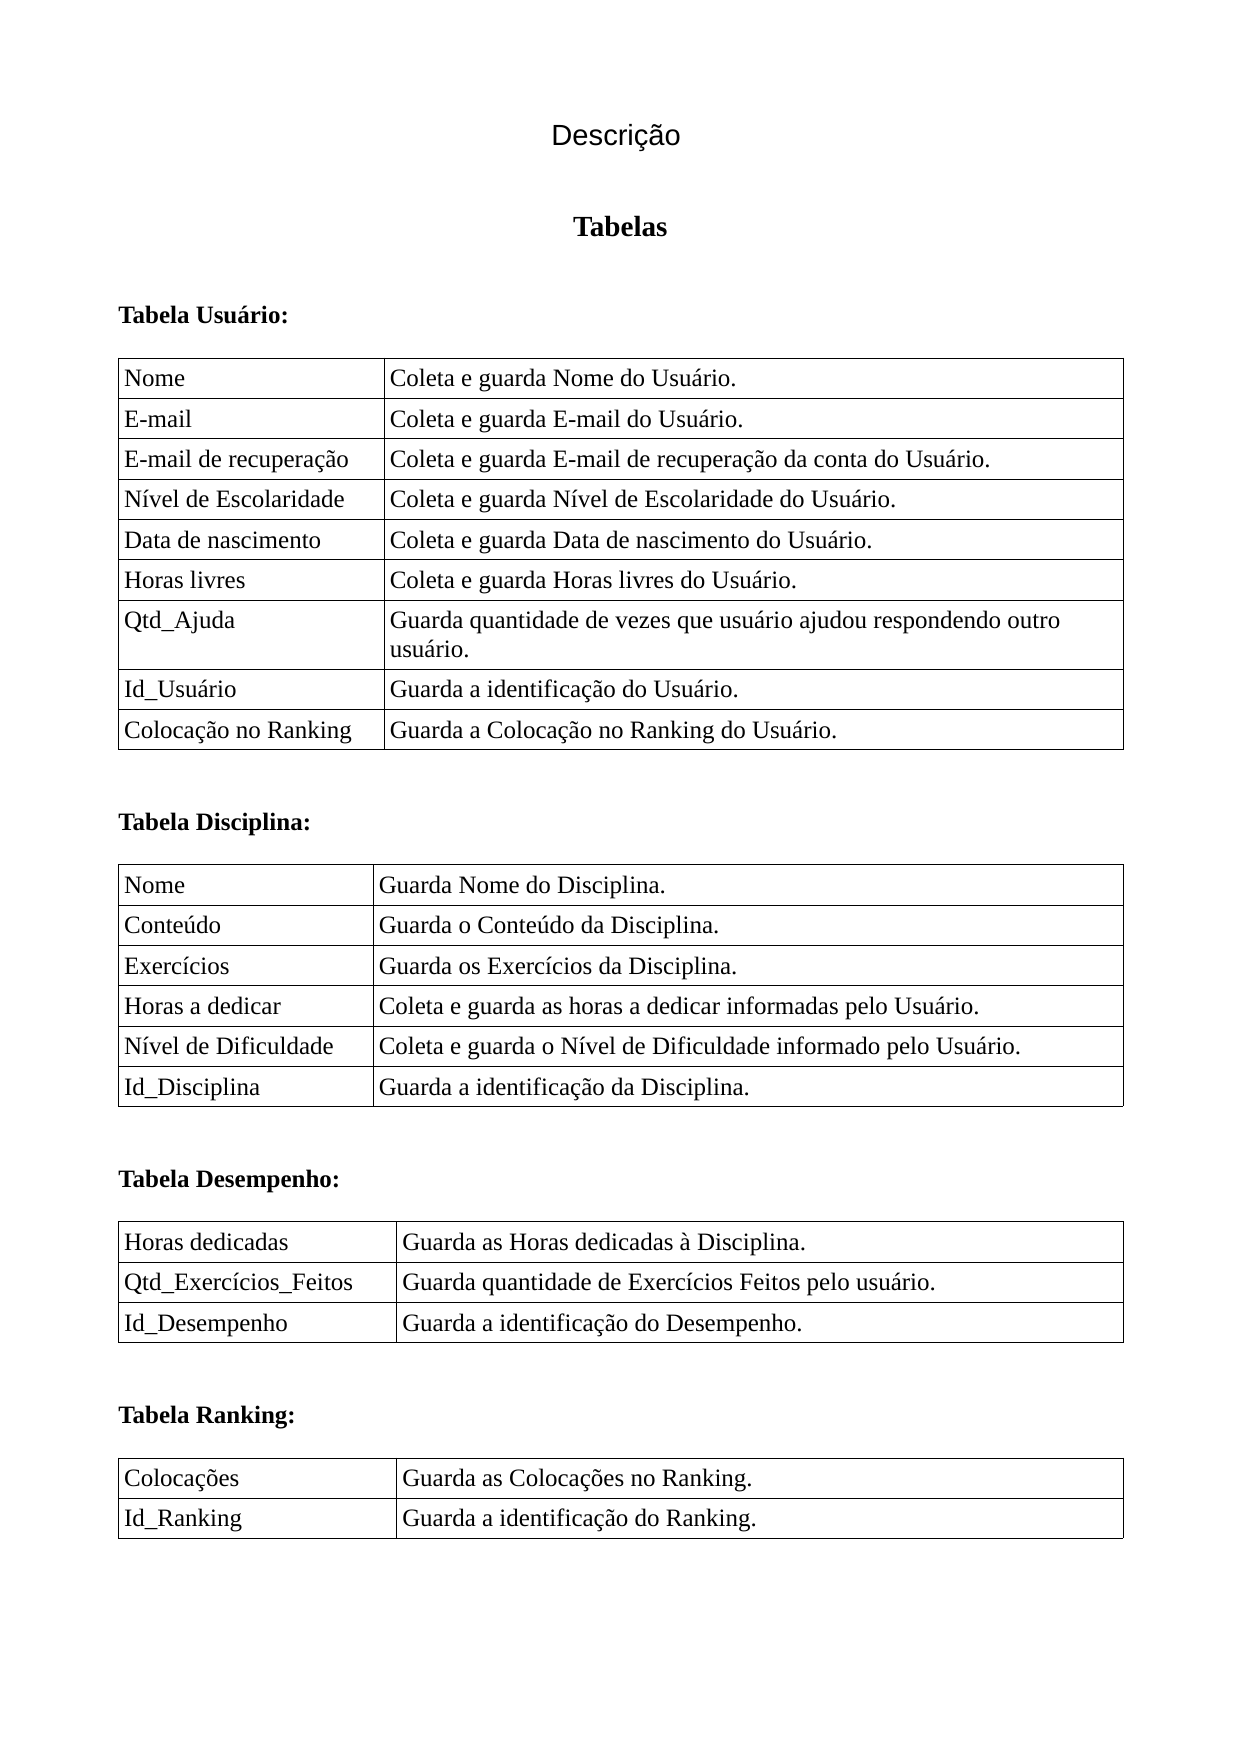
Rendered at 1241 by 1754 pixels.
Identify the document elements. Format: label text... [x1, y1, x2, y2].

table_cell Coleta e guarda E-mail do Usuário. [385, 399, 1123, 438]
text Descrição [118, 118, 1122, 152]
table_header Nome [119, 359, 384, 398]
table_cell Coleta e guarda as horas a dedicar informadas pelo Usuário. [374, 986, 1123, 1026]
table_header Horas dedicadas [119, 1222, 396, 1262]
text Tabelas [118, 209, 1122, 243]
table_cell Guarda o Conteúdo da Disciplina. [374, 906, 1123, 945]
table_cell Coleta e guarda o Nível de Dificuldade informado pelo Usuário. [374, 1027, 1123, 1066]
table_cell Coleta e guarda E-mail de recuperação da conta do Usuário. [385, 439, 1123, 479]
table_cell Qtd_Ajuda [119, 601, 384, 669]
table_cell Coleta e guarda Nível de Escolaridade do Usuário. [385, 480, 1123, 519]
table_cell Qtd_Exercícios_Feitos [119, 1263, 396, 1302]
table_header Coleta e guarda Nome do Usuário. [385, 359, 1123, 398]
text Tabela Disciplina: [118, 807, 1122, 836]
text Tabela Ranking: [118, 1400, 1122, 1429]
table_cell Exercícios [119, 946, 373, 985]
table_cell Guarda a identificação do Usuário. [385, 670, 1123, 709]
table_cell Id_Usuário [119, 670, 384, 709]
text Tabela Desempenho: [118, 1164, 1122, 1193]
table_cell Nível de Dificuldade [119, 1027, 373, 1066]
table_cell Horas a dedicar [119, 986, 373, 1026]
table_cell Conteúdo [119, 906, 373, 945]
text Tabela Usuário: [118, 300, 1122, 329]
table_header Guarda Nome do Disciplina. [374, 865, 1123, 905]
table_cell Colocação no Ranking [119, 710, 384, 749]
table_cell Guarda a identificação do Desempenho. [397, 1303, 1123, 1342]
table_cell Nível de Escolaridade [119, 480, 384, 519]
table_cell E-mail de recuperação [119, 439, 384, 479]
table_cell E-mail [119, 399, 384, 438]
table_cell Id_Desempenho [119, 1303, 396, 1342]
table_header Guarda as Colocações no Ranking. [397, 1459, 1123, 1498]
table_cell Horas livres [119, 560, 384, 599]
table_cell Id_Disciplina [119, 1067, 373, 1106]
table_header Colocações [119, 1459, 396, 1498]
table_cell Coleta e guarda Data de nascimento do Usuário. [385, 520, 1123, 559]
table_cell Guarda quantidade de vezes que usuário ajudou respondendo outro usuário. [385, 601, 1123, 669]
table_header Nome [119, 865, 373, 905]
table_cell Coleta e guarda Horas livres do Usuário. [385, 560, 1123, 599]
table_cell Id_Ranking [119, 1499, 396, 1538]
table_cell Guarda a Colocação no Ranking do Usuário. [385, 710, 1123, 749]
table_cell Guarda a identificação da Disciplina. [374, 1067, 1123, 1106]
table_cell Data de nascimento [119, 520, 384, 559]
table_cell Guarda a identificação do Ranking. [397, 1499, 1123, 1538]
table_cell Guarda quantidade de Exercícios Feitos pelo usuário. [397, 1263, 1123, 1302]
table_cell Guarda os Exercícios da Disciplina. [374, 946, 1123, 985]
table_header Guarda as Horas dedicadas à Disciplina. [397, 1222, 1123, 1262]
